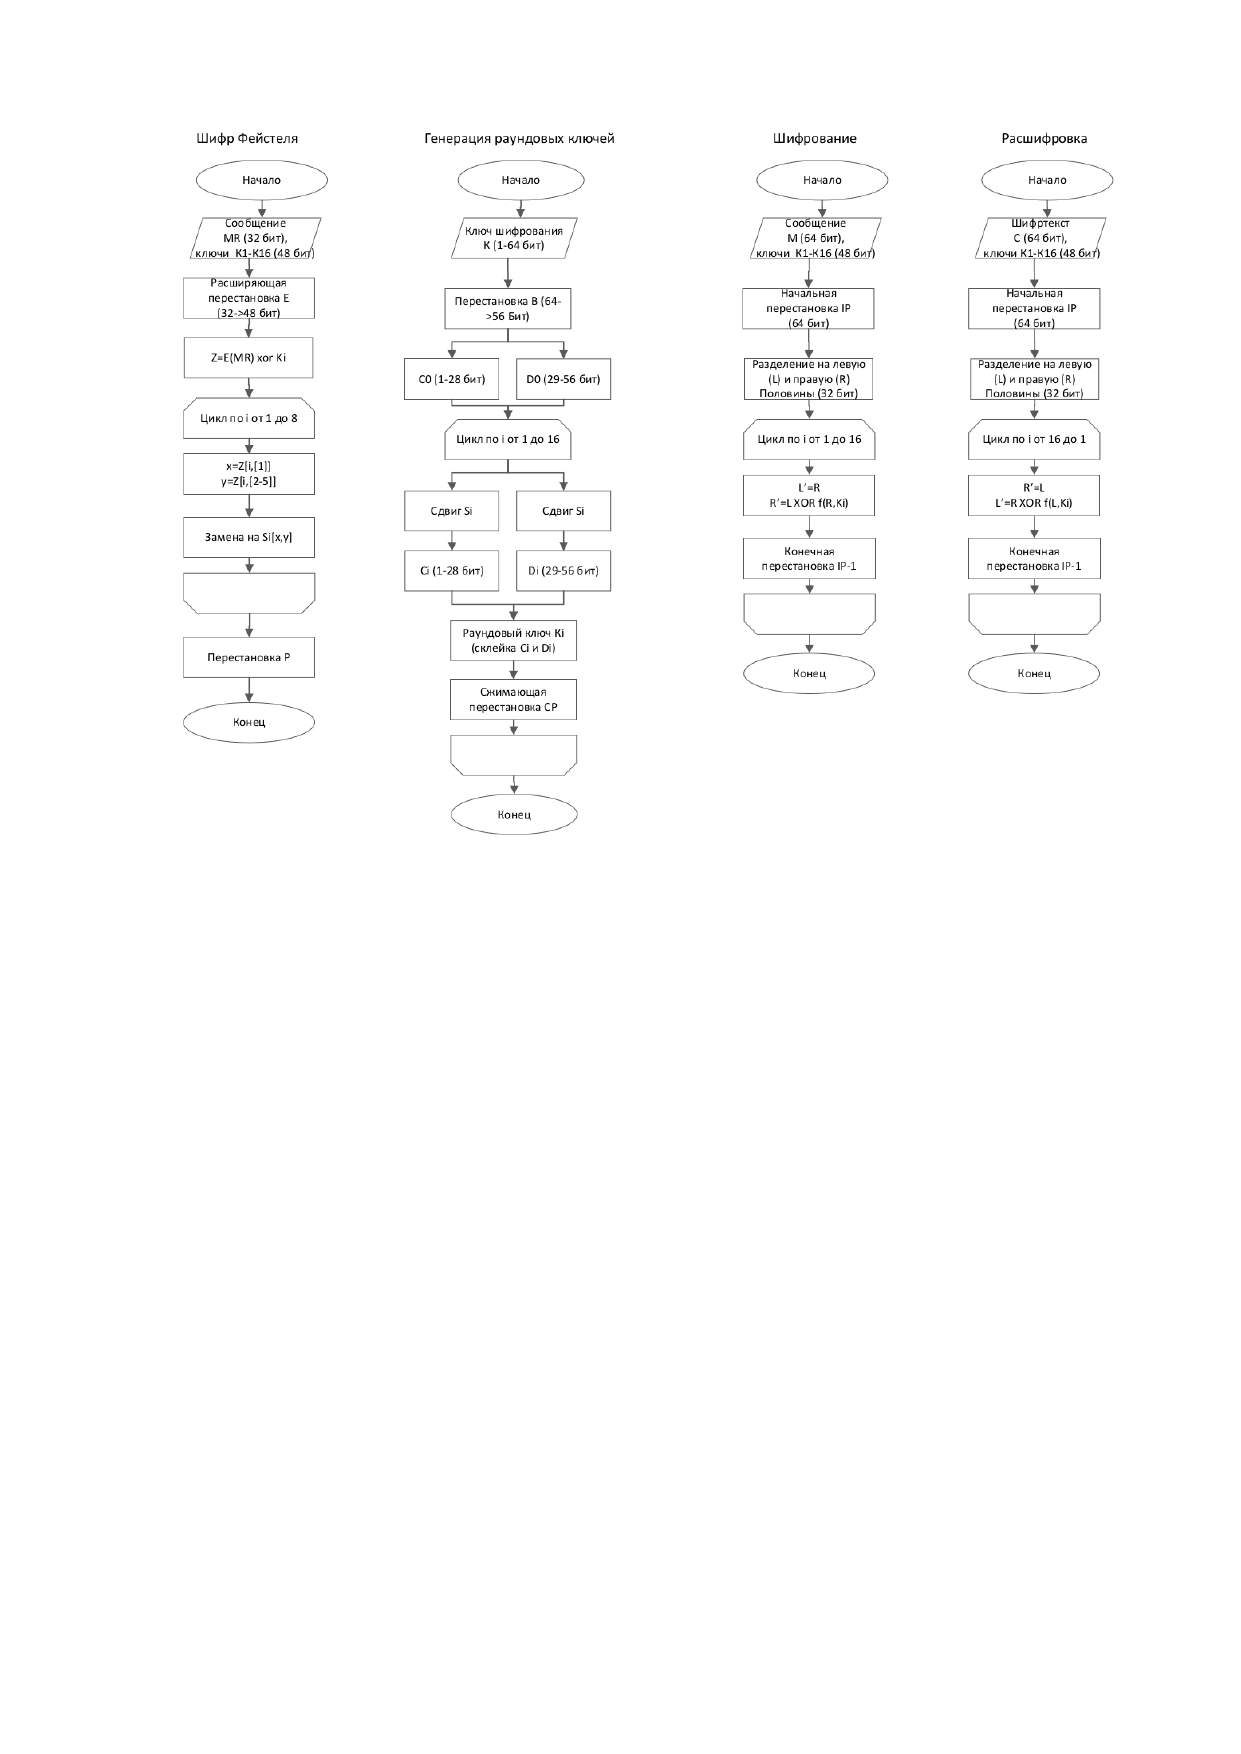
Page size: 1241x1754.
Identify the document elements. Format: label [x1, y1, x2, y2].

picture [132, 129, 1137, 842]
